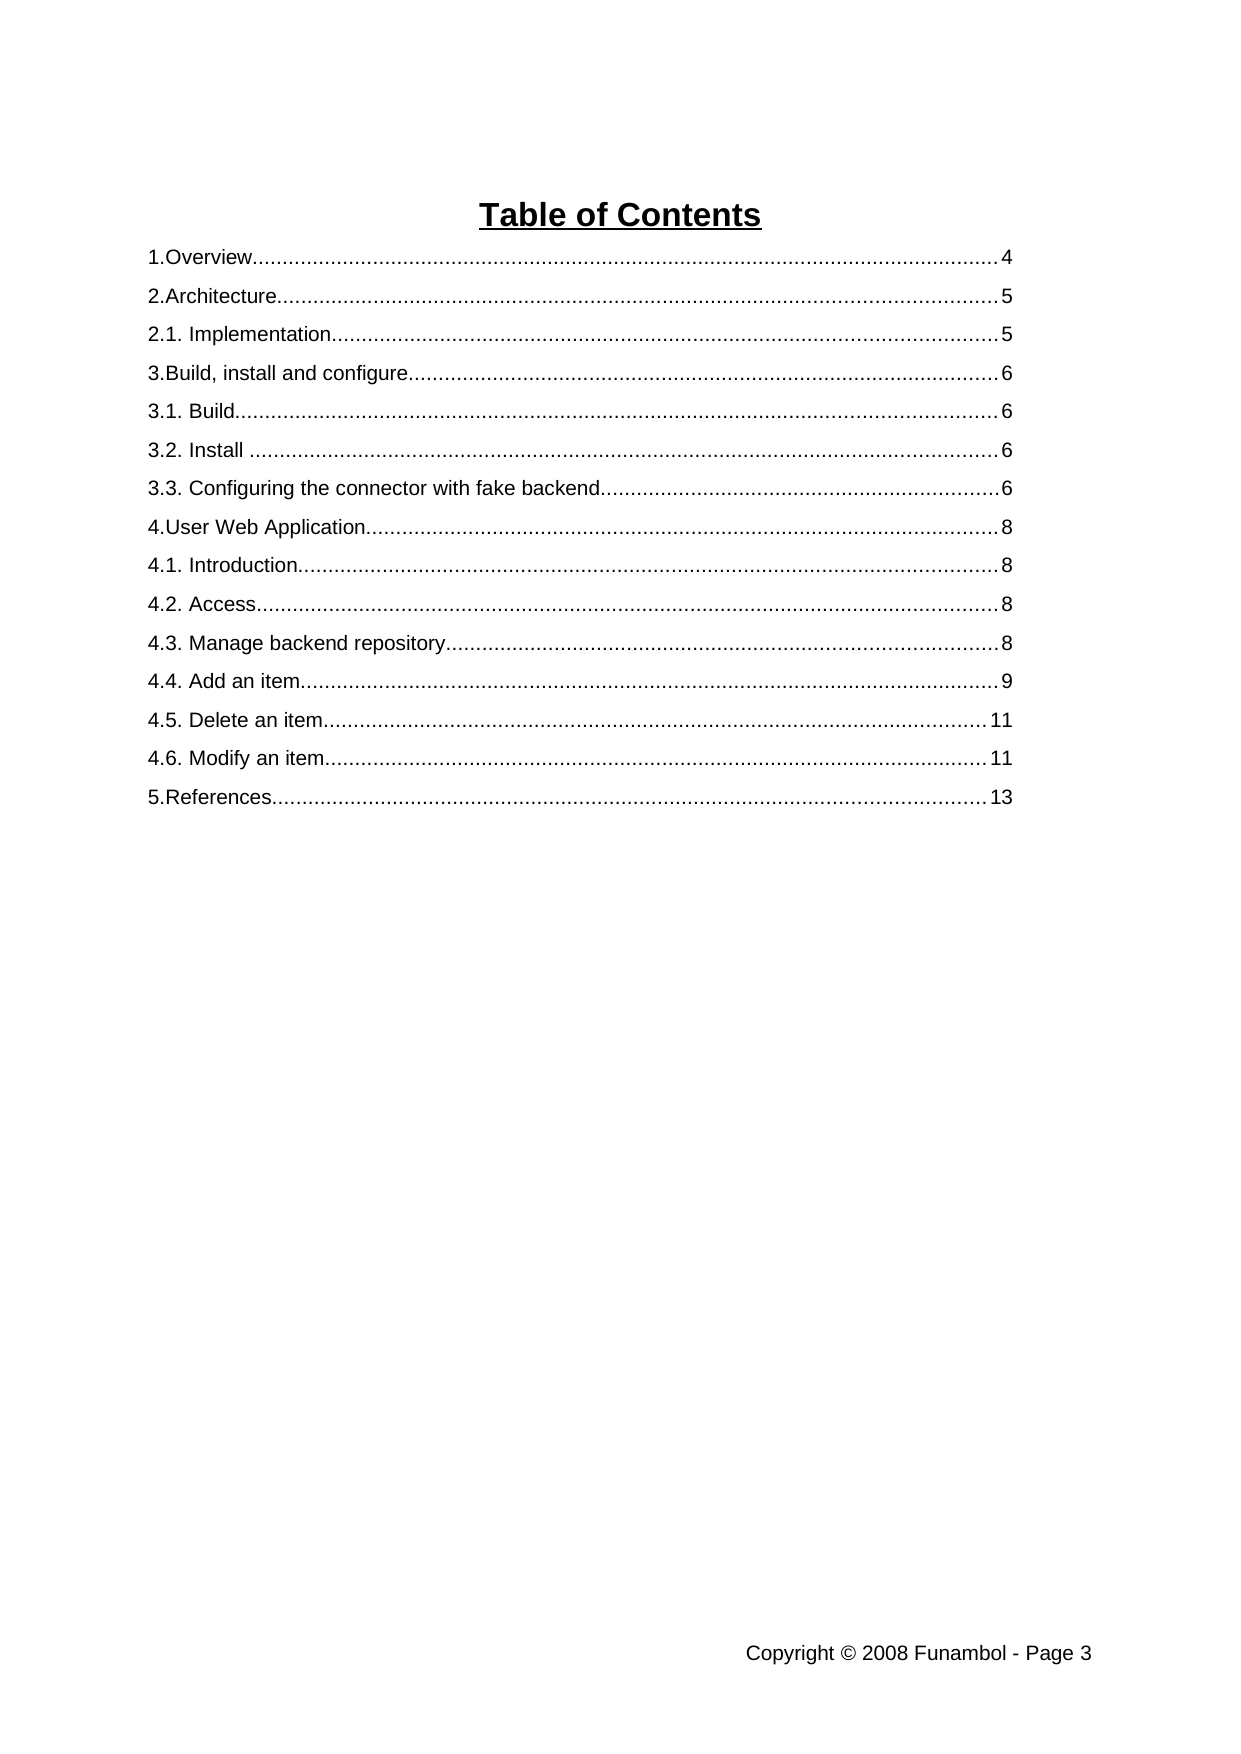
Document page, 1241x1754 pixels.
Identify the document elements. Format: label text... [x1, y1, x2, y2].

text 4.2. Access 8 [148, 592, 1093, 616]
text 3.3. Configuring the connector with fake backend 6 [148, 477, 1093, 500]
text 4.6. Modify an item 11 [148, 747, 1093, 770]
text 3.Build, install and configure 6 [148, 361, 1093, 385]
text 4.4. Add an item 9 [148, 669, 1093, 693]
text 3.1. Build 6 [148, 400, 1093, 423]
text 4.User Web Application 8 [148, 515, 1093, 539]
subtitle Table of Contents [148, 196, 1093, 233]
text 5.References 13 [148, 785, 1093, 809]
text 2.1. Implementation 5 [148, 323, 1093, 346]
text 1.Overview 4 [148, 246, 1093, 269]
text 2.Architecture 5 [148, 284, 1093, 308]
text 3.2. Install 6 [148, 438, 1093, 462]
text 4.3. Manage backend repository 8 [148, 631, 1093, 654]
text 4.5. Delete an item 11 [148, 708, 1093, 732]
text 4.1. Introduction 8 [148, 554, 1093, 577]
